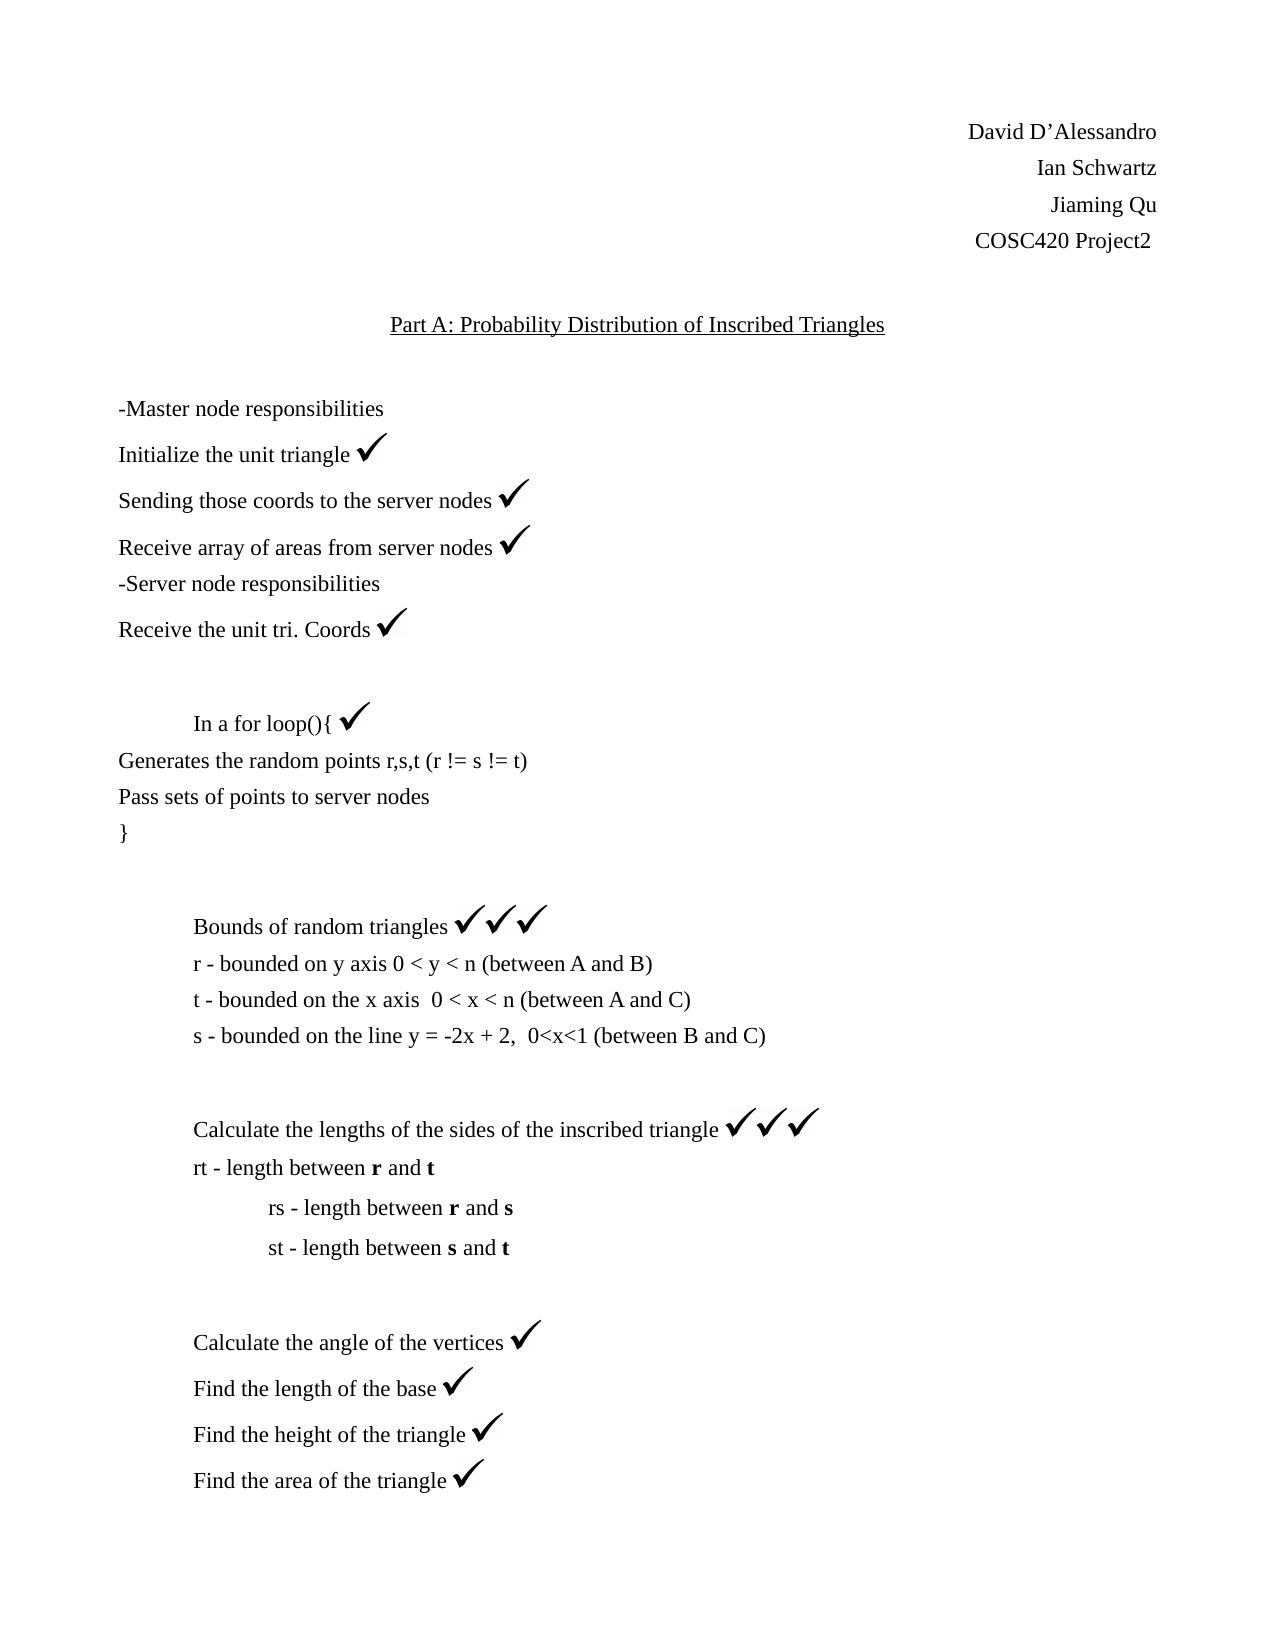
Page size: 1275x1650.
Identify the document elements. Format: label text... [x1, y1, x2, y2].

picture [452, 1457, 484, 1489]
text r - bounded on y axis 0 < y < n (between A and B) [118, 949, 1157, 976]
text Part A: Probability Distribution of Inscribed Triangles [118, 311, 1157, 337]
picture [356, 431, 388, 463]
picture [442, 1365, 474, 1397]
text Find the area of the triangle [118, 1458, 1157, 1494]
text rs - length between r and s [193, 1192, 1157, 1221]
picture [725, 1106, 819, 1138]
text Pass sets of points to server nodes [118, 783, 1157, 809]
text COSC420 Project2 [118, 227, 1157, 253]
text Generates the random points r,s,t (r != s != t) [118, 747, 1157, 773]
text s - bounded on the line y = -2x + 2, 0<x<1 (between B and C) [118, 1022, 1157, 1049]
text David D’Alessandro [118, 118, 1157, 144]
text rt - length between r and t [118, 1152, 1157, 1181]
text st - length between s and t [193, 1232, 1157, 1260]
picture [498, 477, 530, 509]
picture [510, 1318, 542, 1351]
text Find the height of the triangle [118, 1411, 1157, 1448]
picture [376, 606, 408, 638]
text Jiaming Qu [118, 191, 1157, 217]
text t - bounded on the x axis 0 < x < n (between A and C) [118, 986, 1157, 1012]
text Ian Schwartz [118, 154, 1157, 181]
text -Server node responsibilities [118, 570, 1157, 597]
picture [499, 523, 531, 556]
text Sending those coords to the server nodes [118, 478, 1157, 514]
text Calculate the angle of the vertices [118, 1319, 1157, 1355]
picture [472, 1411, 504, 1443]
text Find the length of the base [118, 1365, 1157, 1401]
text Initialize the unit triangle [118, 431, 1157, 468]
text Receive array of areas from server nodes [118, 524, 1157, 560]
text Bounds of random triangles [118, 903, 1157, 939]
text -Master node responsibilities [118, 395, 1157, 421]
text Receive the unit tri. Coords [118, 607, 1157, 643]
picture [454, 903, 548, 935]
text In a for loop(){ [118, 700, 1157, 737]
text Calculate the lengths of the sides of the inscribed triangle [118, 1106, 1157, 1142]
picture [339, 700, 371, 732]
text } [118, 819, 1157, 846]
